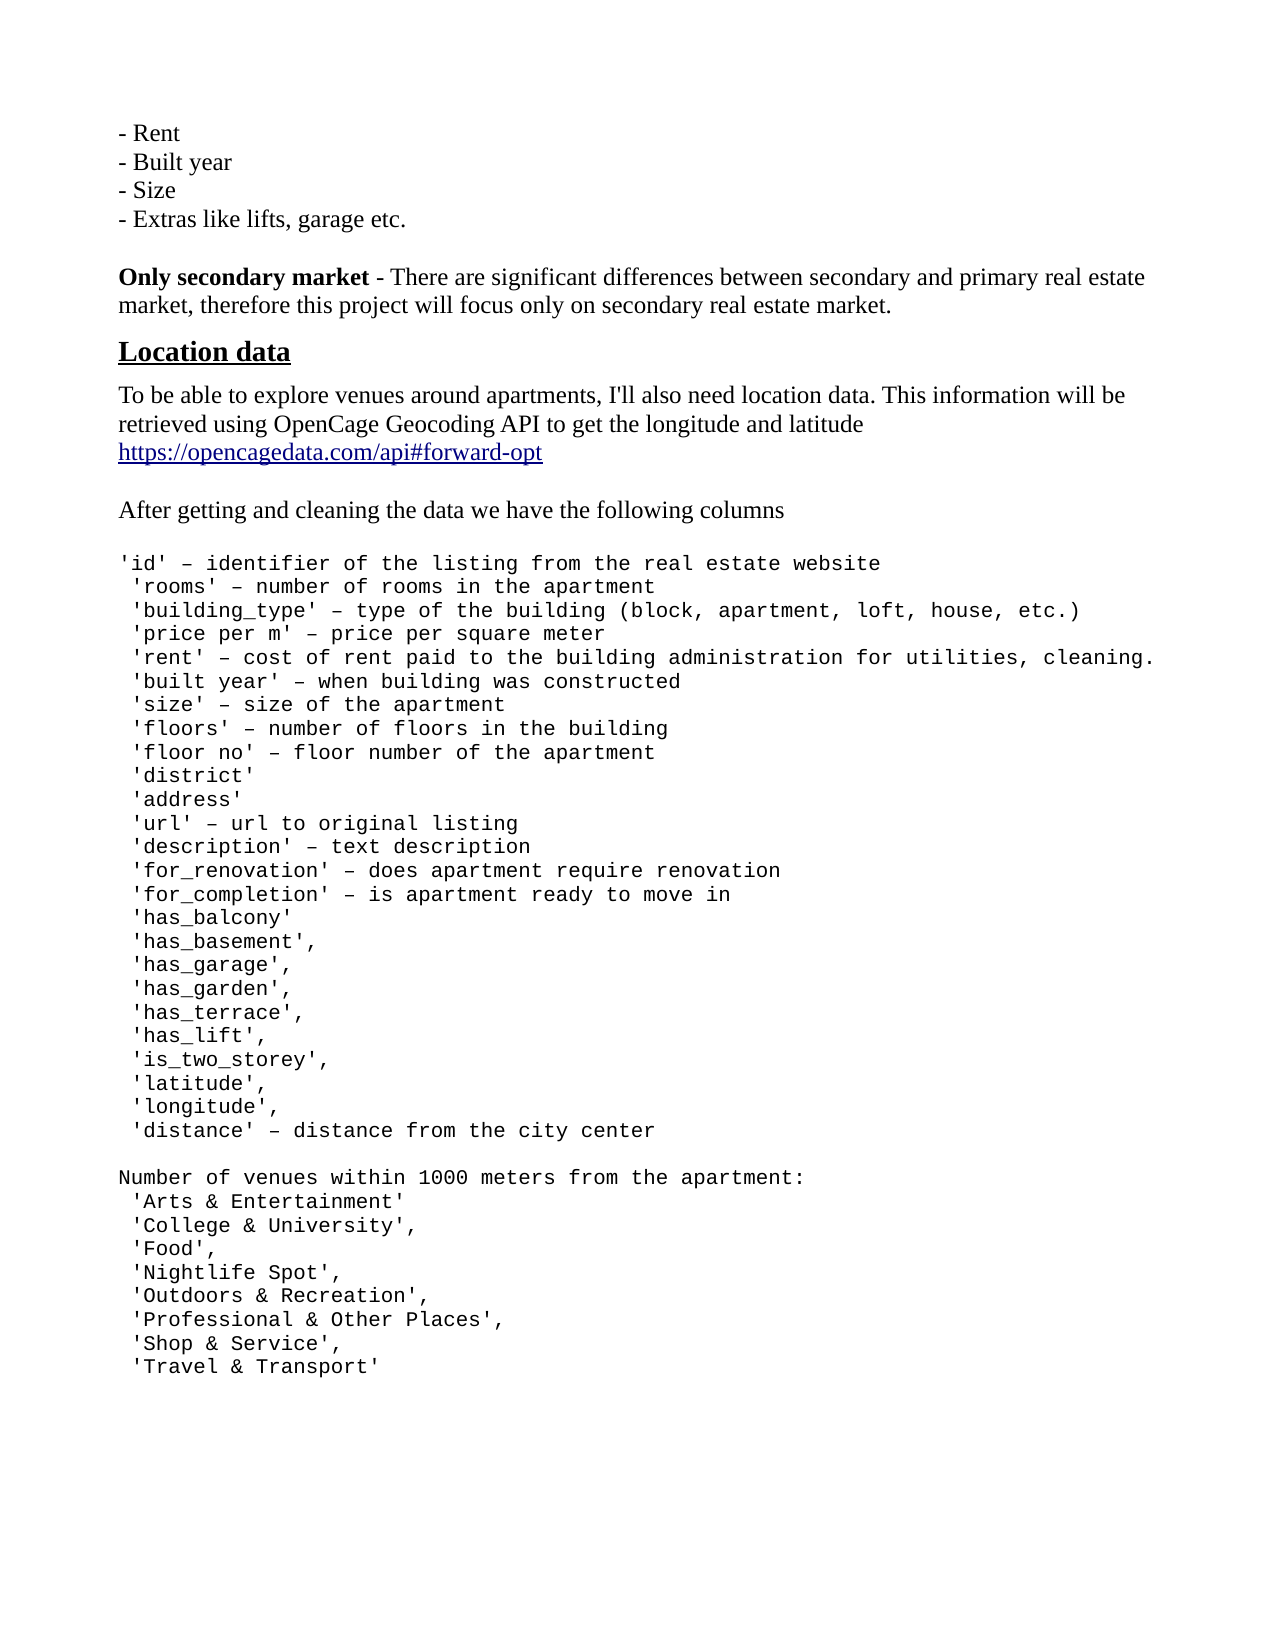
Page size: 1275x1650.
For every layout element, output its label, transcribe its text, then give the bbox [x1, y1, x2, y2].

text 'Arts & Entertainment' [118, 1191, 1157, 1214]
text 'distance' – distance from the city center [118, 1120, 1157, 1144]
text 'Shop & Service', [118, 1333, 1157, 1356]
text 'address' [118, 789, 1157, 813]
text After getting and cleaning the data we have the following columns [118, 495, 1157, 524]
text 'Travel & Transport' [118, 1356, 1157, 1380]
text 'Nightlife Spot', [118, 1262, 1157, 1286]
text 'district' [118, 765, 1157, 789]
text 'has_garage', [118, 954, 1157, 978]
text 'for_completion' – is apartment ready to move in [118, 883, 1157, 907]
text - Built year [118, 147, 1157, 176]
text To be able to explore venues around apartments, I'll also need location data. This information will be retrieved using OpenCage Geocoding API to get the longitude and latitude https://opencagedata.com/api#forward-opt [118, 380, 1157, 466]
text 'has_balcony' [118, 907, 1157, 931]
text - Extras like lifts, garage etc. [118, 204, 1157, 233]
text 'has_lift', [118, 1025, 1157, 1049]
text 'latitude', [118, 1073, 1157, 1096]
subtitle Location data [118, 334, 1157, 367]
text 'for_renovation' – does apartment require renovation [118, 860, 1157, 883]
text 'College & University', [118, 1214, 1157, 1238]
text 'url' – url to original listing [118, 813, 1157, 836]
text 'price per m' – price per square meter [118, 623, 1157, 647]
text 'has_basement', [118, 931, 1157, 954]
text 'size' – size of the apartment [118, 694, 1157, 718]
text 'rent' – cost of rent paid to the building administration for utilities, cleaning. [118, 647, 1157, 671]
text 'Food', [118, 1238, 1157, 1262]
text 'has_garden', [118, 978, 1157, 1002]
text 'Professional & Other Places', [118, 1309, 1157, 1333]
text 'building_type' – type of the building (block, apartment, loft, house, etc.) [118, 600, 1157, 623]
text 'description' – text description [118, 836, 1157, 860]
text 'floor no' – floor number of the apartment [118, 742, 1157, 765]
text - Rent [118, 118, 1157, 147]
text 'floors' – number of floors in the building [118, 718, 1157, 742]
text Number of venues within 1000 meters from the apartment: [118, 1167, 1157, 1191]
text 'is_two_storey', [118, 1049, 1157, 1073]
text Only secondary market - There are significant differences between secondary and primary real estate market, therefore this project will focus only on secondary real estate market. [118, 262, 1157, 319]
text 'longitude', [118, 1096, 1157, 1120]
text - Size [118, 176, 1157, 204]
text 'has_terrace', [118, 1002, 1157, 1025]
text 'built year' – when building was constructed [118, 671, 1157, 694]
text 'id' – identifier of the listing from the real estate website [118, 552, 1157, 576]
text 'rooms' – number of rooms in the apartment [118, 576, 1157, 600]
text 'Outdoors & Recreation', [118, 1286, 1157, 1309]
